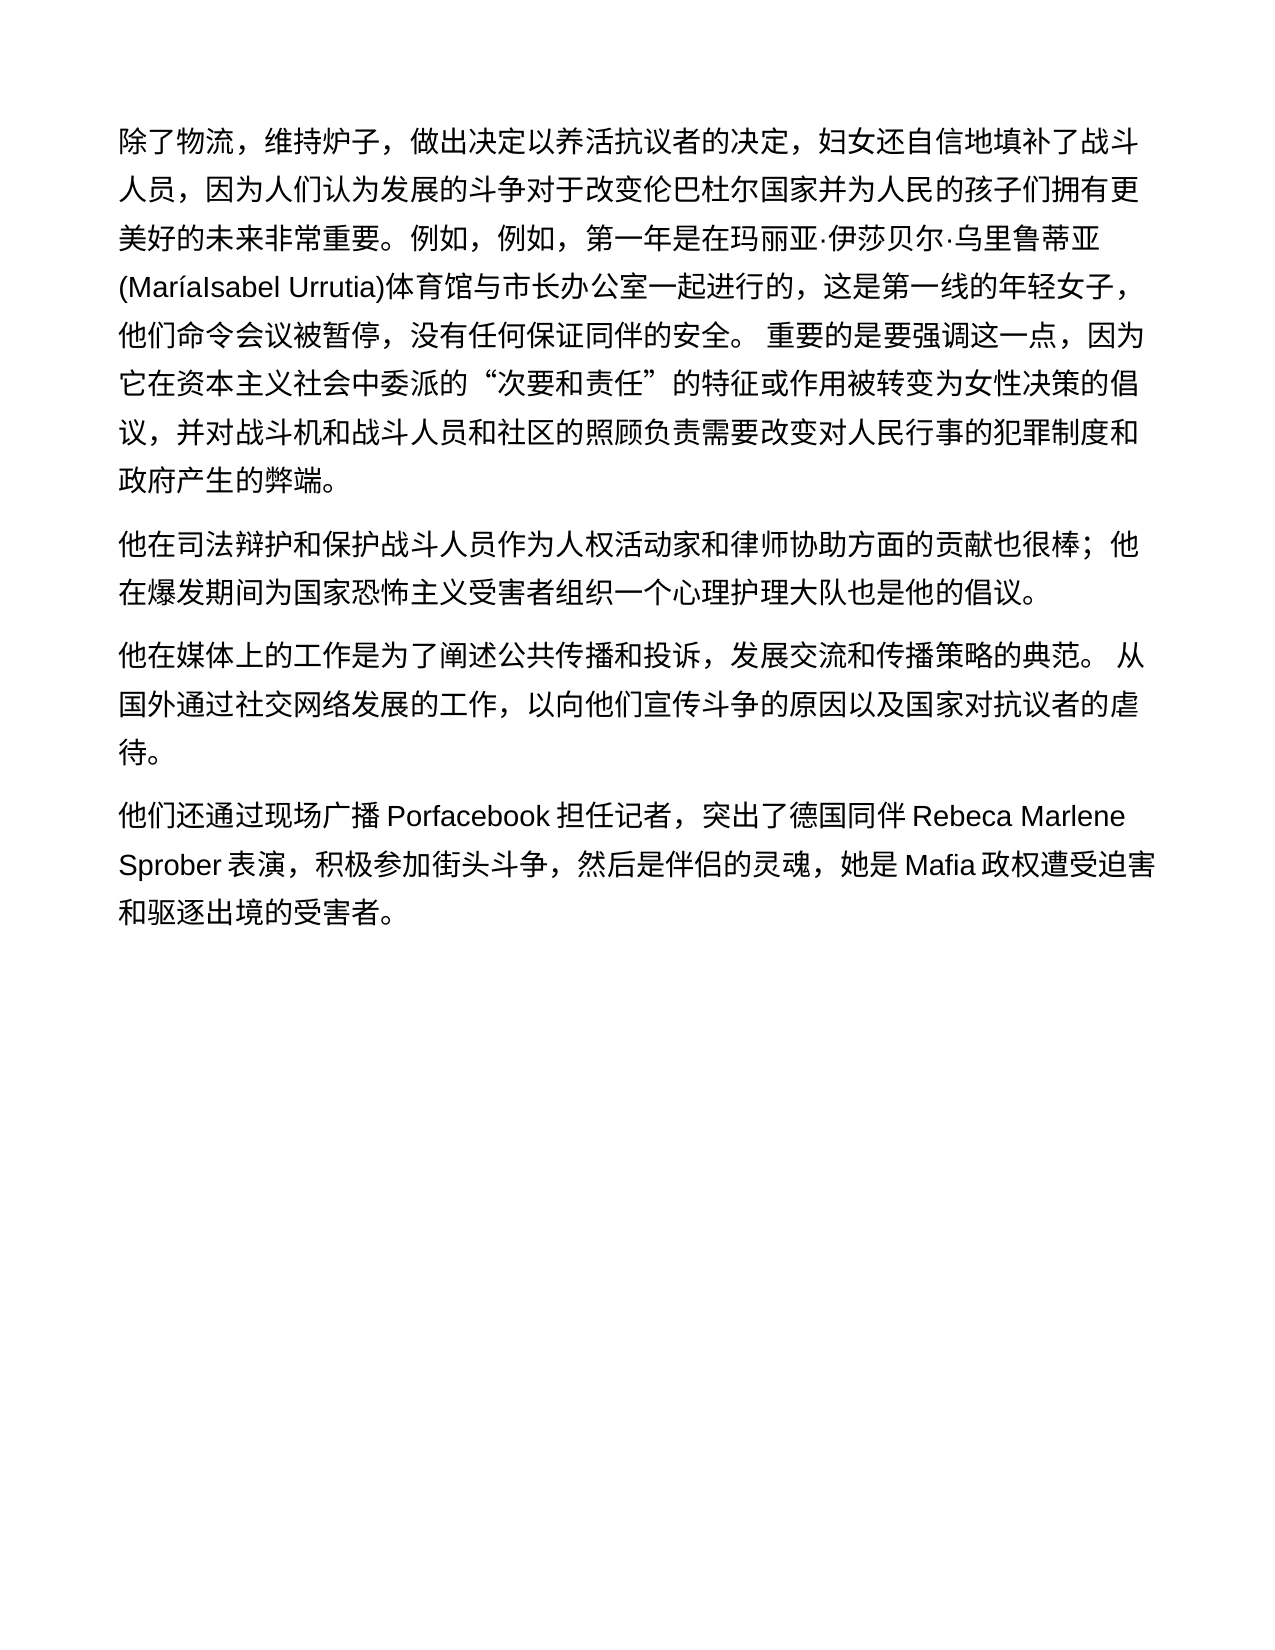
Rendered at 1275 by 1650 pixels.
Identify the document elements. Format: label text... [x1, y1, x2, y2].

text 他在司法辩护和保护战斗人员作为人权活动家和律师协助方面的贡献也很棒；他在爆发期间为国家恐怖主义受害者组织一个心理护理大队也是他的倡议。 [118, 521, 1157, 612]
text 他们还通过现场广播Porfacebook担任记者，突出了德国同伴Rebeca Marlene Sprober表演，积极参加街头斗争，然后是伴侣的灵魂，她是Mafia政权遭受迫害和驱逐出境的受害者。 [118, 793, 1157, 932]
text 他在媒体上的工作是为了阐述公共传播和投诉，发展交流和传播策略的典范。 从国外通过社交网络发展的工作，以向他们宣传斗争的原因以及国家对抗议者的虐待。 [118, 633, 1157, 772]
text 除了物流，维持炉子，做出决定以养活抗议者的决定，妇女还自信地填补了战斗人员，因为人们认为发展的斗争对于改变伦巴杜尔国家并为人民的孩子们拥有更美好的未来非常重要。例如，例如，第一年是在玛丽亚·伊莎贝尔·乌里鲁蒂亚(MaríaIsabel Urrutia)体育馆与市长办公室一起进行的，这是第一线的年轻女子，他们命令会议被暂停，没有任何保证同伴的安全。 重要的是要强调这一点，因为它在资本主义社会中委派的“次要和责任”的特征或作用被转变为女性决策的倡议，并对战斗机和战斗人员和社区的照顾负责需要改变对人民行事的犯罪制度和政府产生的弊端。 [118, 118, 1157, 500]
